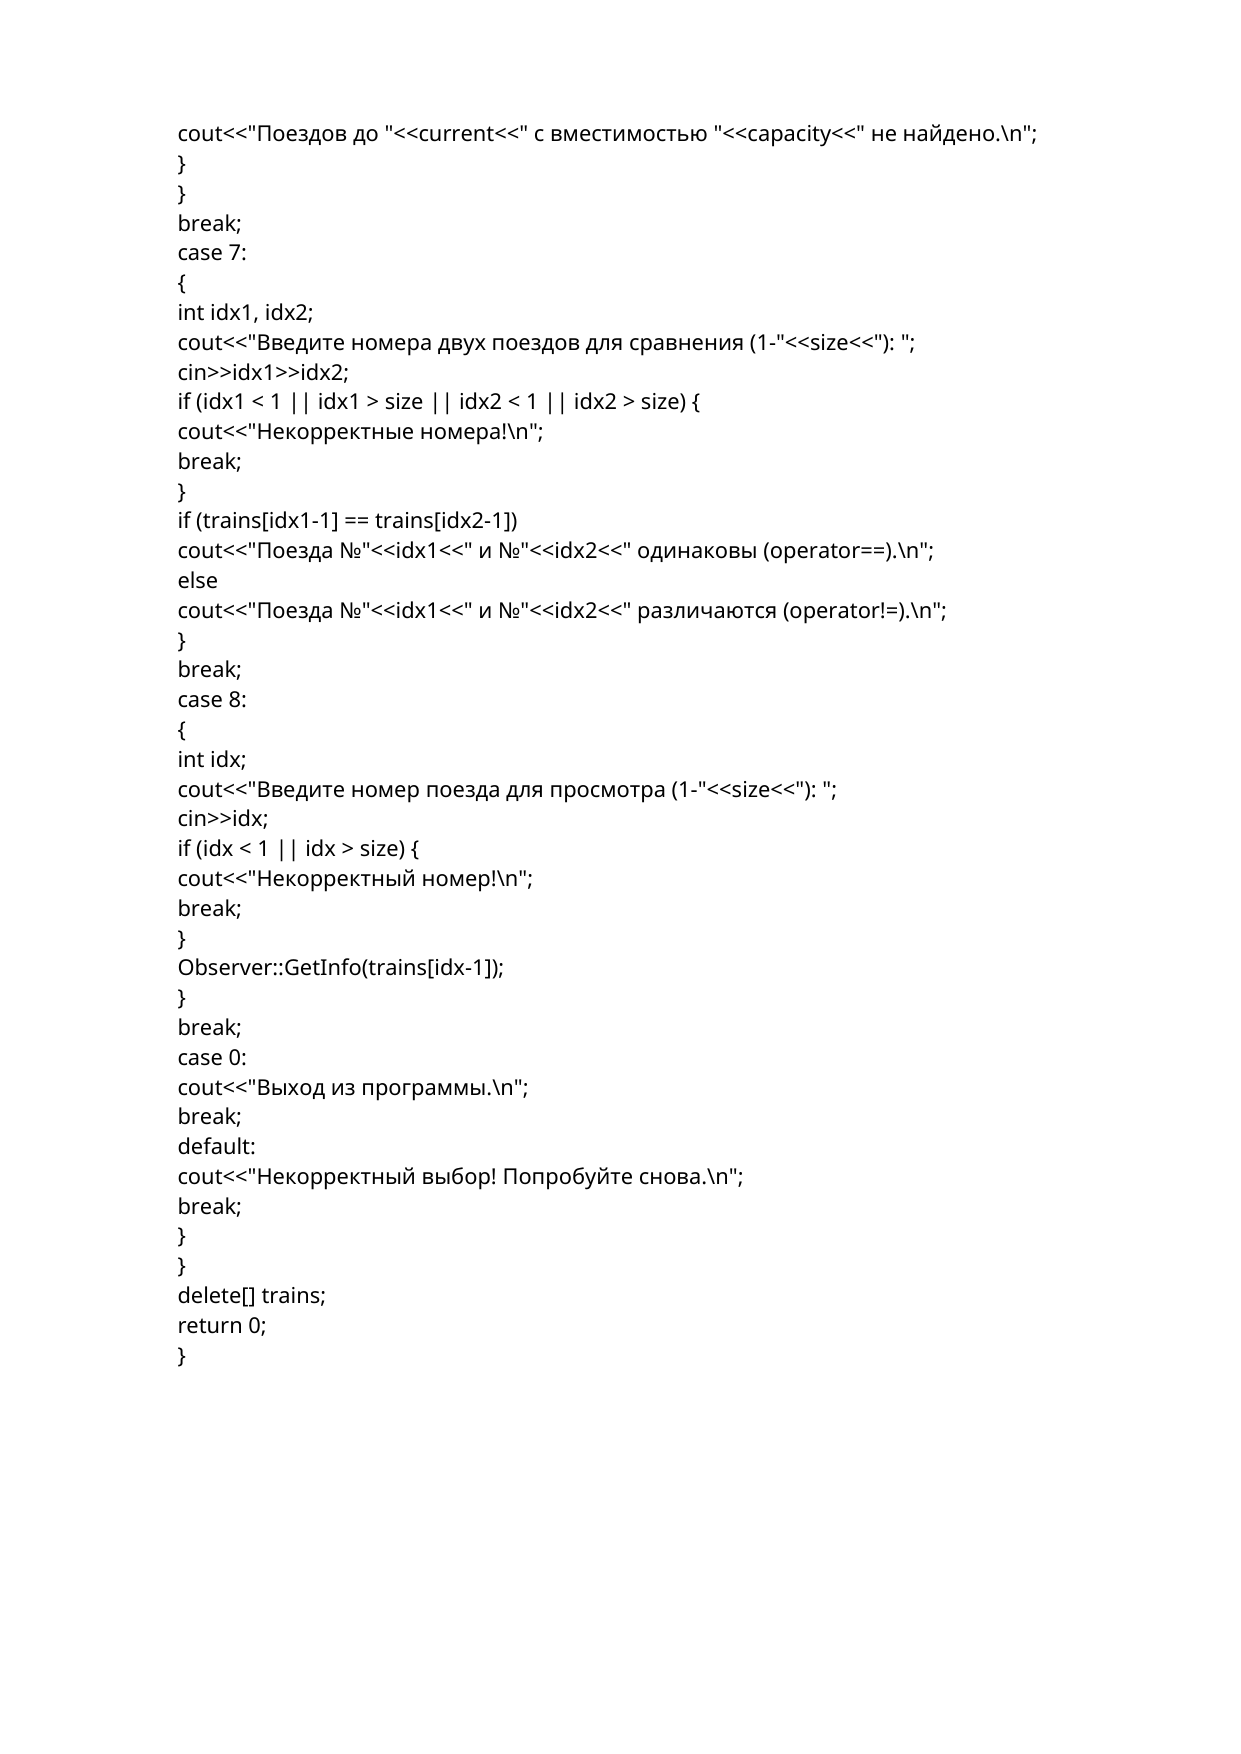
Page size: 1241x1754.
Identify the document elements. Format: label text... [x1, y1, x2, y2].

text int idx; [177, 744, 1152, 773]
text break; [177, 893, 1152, 922]
text break; [177, 654, 1152, 684]
text cout<<"Поезда №"<<idx1<<" и №"<<idx2<<" различаются (operator!=).\n"; [177, 595, 1152, 624]
text cout<<"Некорректные номера!\n"; [177, 416, 1152, 446]
text case 8: [177, 684, 1152, 714]
text break; [177, 1191, 1152, 1220]
text else [177, 565, 1152, 595]
text break; [177, 446, 1152, 476]
text cout<<"Поезда №"<<idx1<<" и №"<<idx2<<" одинаковы (operator==).\n"; [177, 535, 1152, 565]
text } [177, 178, 1152, 207]
text } [177, 476, 1152, 505]
text break; [177, 1012, 1152, 1042]
text } [177, 1250, 1152, 1280]
text delete[] trains; [177, 1280, 1152, 1310]
text { [177, 267, 1152, 297]
text } [177, 148, 1152, 178]
text } [177, 1339, 1152, 1369]
text default: [177, 1131, 1152, 1161]
text int idx1, idx2; [177, 297, 1152, 327]
text } [177, 982, 1152, 1012]
text cin>>idx1>>idx2; [177, 356, 1152, 386]
text cout<<"Введите номер поезда для просмотра (1-"<<size<<"): "; [177, 773, 1152, 803]
text } [177, 1220, 1152, 1250]
text break; [177, 207, 1152, 237]
text cout<<"Выход из программы.\n"; [177, 1071, 1152, 1101]
text return 0; [177, 1310, 1152, 1339]
text cout<<"Некорректный номер!\n"; [177, 863, 1152, 893]
text if (idx < 1 || idx > size) { [177, 833, 1152, 863]
text cout<<"Некорректный выбор! Попробуйте снова.\n"; [177, 1161, 1152, 1191]
text if (trains[idx1-1] == trains[idx2-1]) [177, 505, 1152, 535]
text } [177, 922, 1152, 952]
text cout<<"Поездов до "<<current<<" с вместимостью "<<capacity<<" не найдено.\n"; [177, 118, 1152, 148]
text case 7: [177, 237, 1152, 267]
text Observer::GetInfo(trains[idx-1]); [177, 952, 1152, 982]
text cin>>idx; [177, 803, 1152, 833]
text case 0: [177, 1042, 1152, 1071]
text { [177, 714, 1152, 744]
text } [177, 624, 1152, 654]
text break; [177, 1101, 1152, 1131]
text if (idx1 < 1 || idx1 > size || idx2 < 1 || idx2 > size) { [177, 386, 1152, 416]
text cout<<"Введите номера двух поездов для сравнения (1-"<<size<<"): "; [177, 327, 1152, 356]
